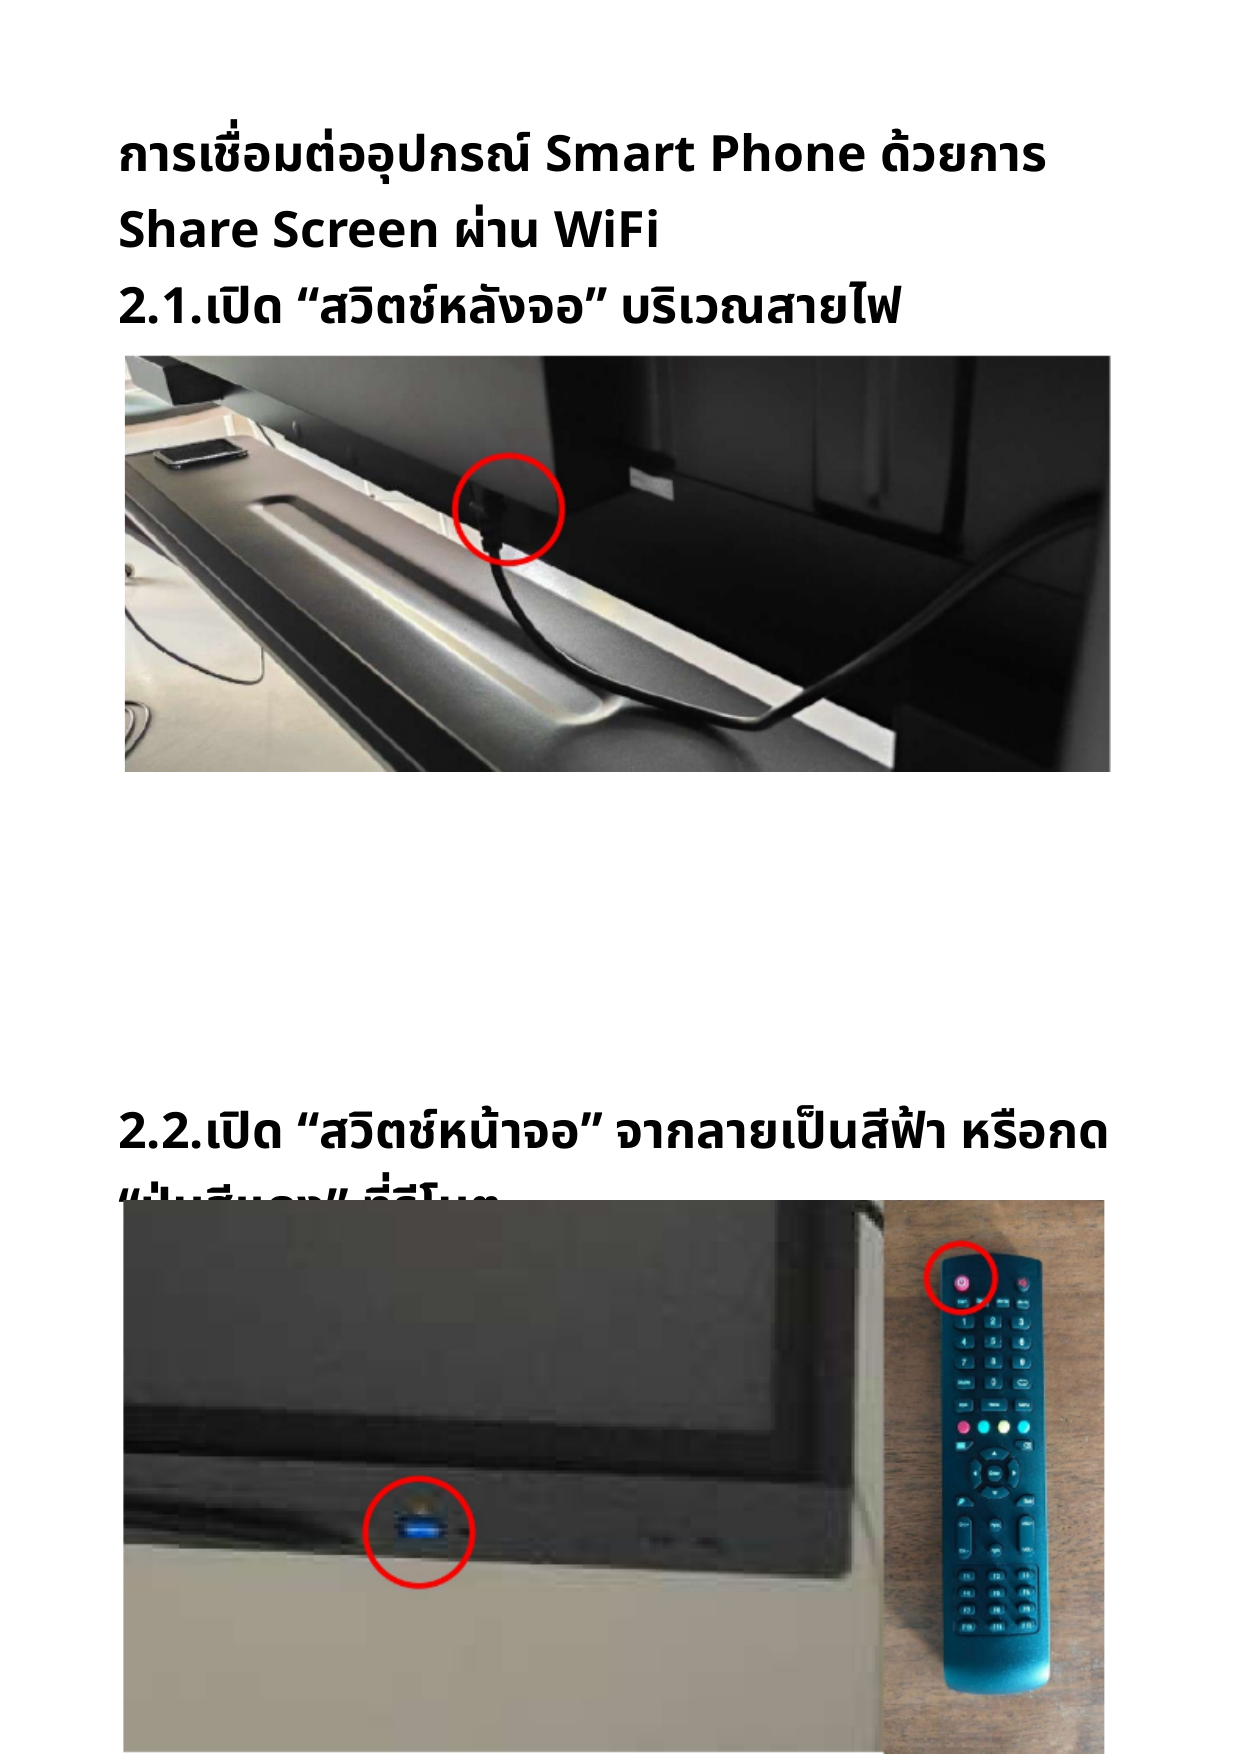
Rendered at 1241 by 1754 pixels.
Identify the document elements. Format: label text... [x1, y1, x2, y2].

text 2.1.เปิด “สวิตช์หลังจอ” บริเวณสายไฟ [118, 270, 1122, 346]
picture [123, 1200, 1105, 1754]
text 2.2.เปิด “สวิตช์หน้าจอ” จากลายเป็นสีฟ้า หรือกด “ปุ่มสีแดง” ที่รีโมต [118, 1095, 1122, 1247]
picture [124, 353, 1111, 772]
text การเชื่อมต่ออุปกรณ์ Smart Phone ด้วยการ Share Screen ผ่าน WiFi [118, 118, 1122, 270]
